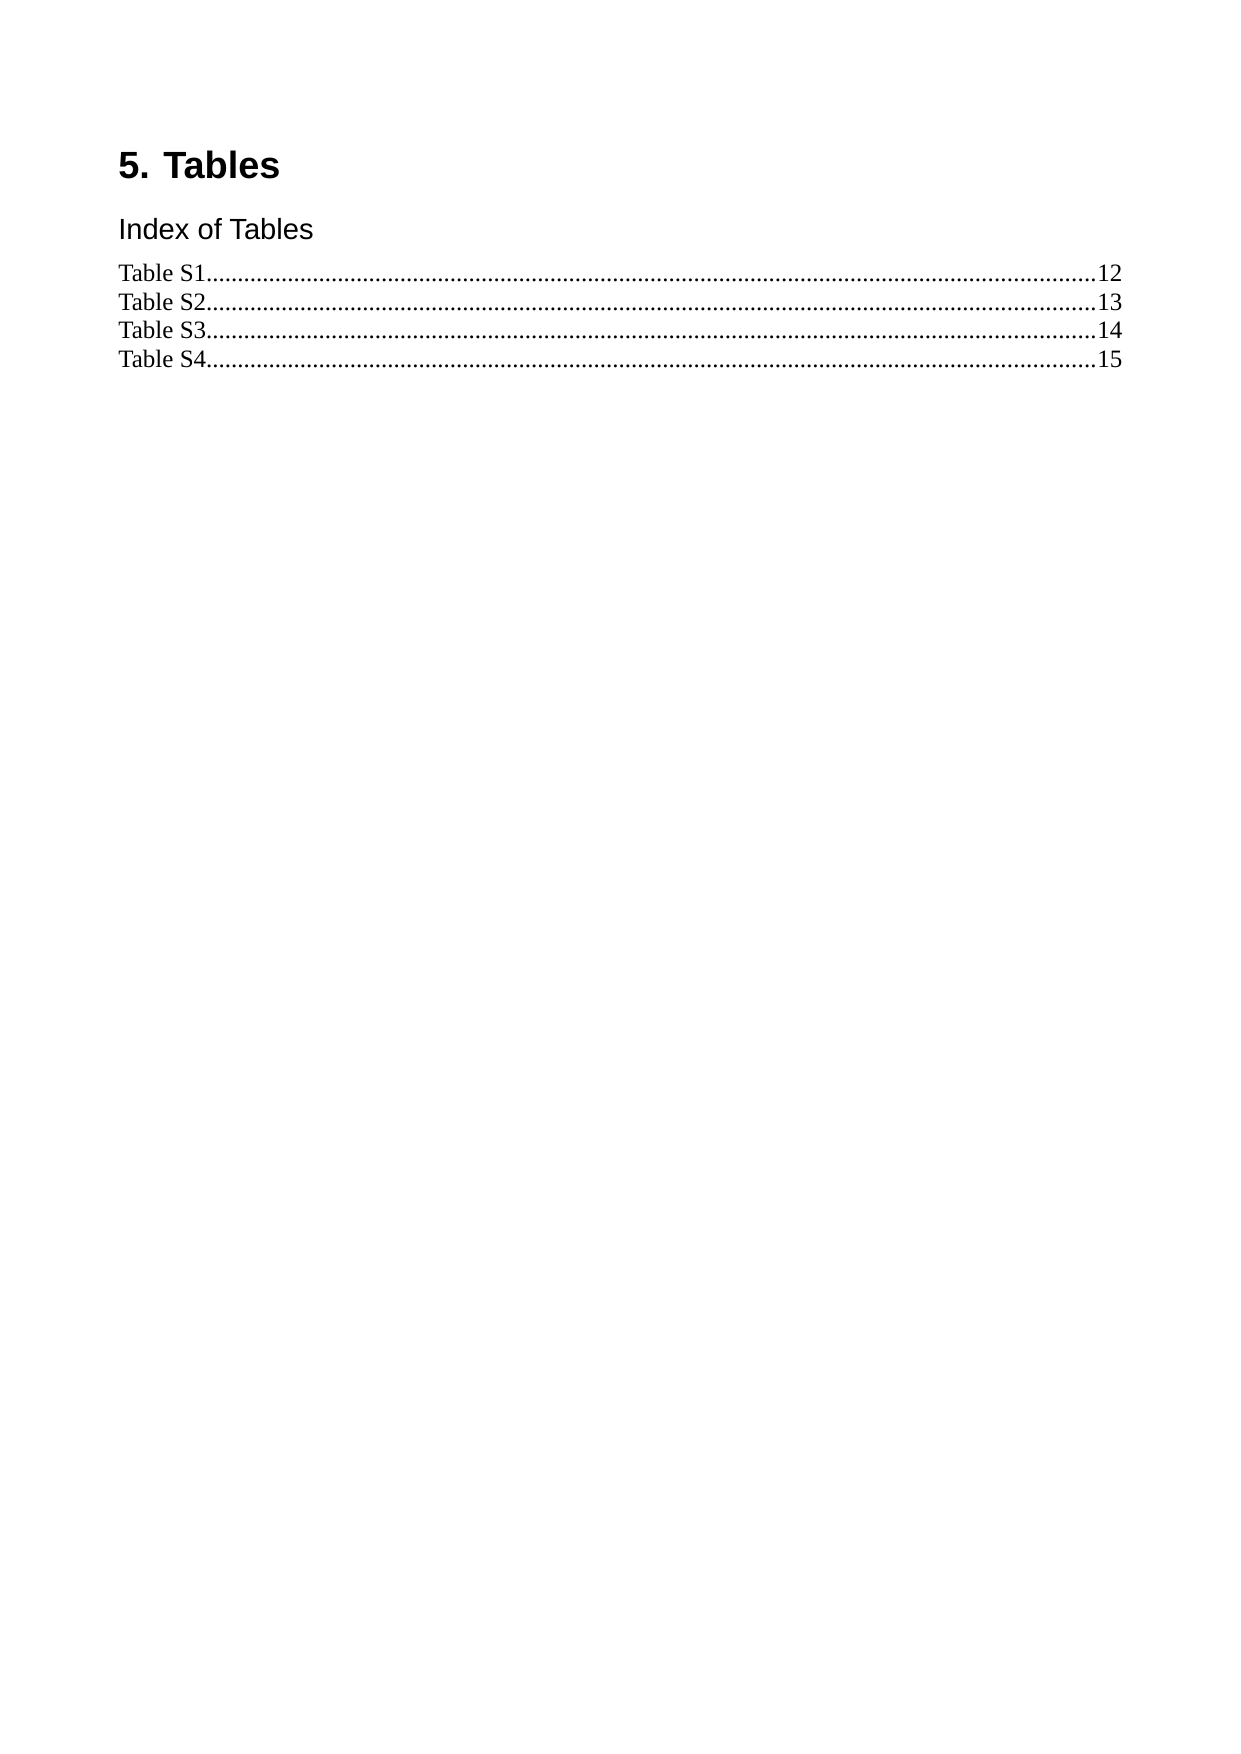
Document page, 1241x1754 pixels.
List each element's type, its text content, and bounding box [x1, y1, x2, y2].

text Table S1 12 [118, 258, 1122, 287]
subtitle Index of Tables [118, 212, 1122, 245]
text Table S2 13 [118, 287, 1122, 315]
text Table S4 15 [118, 344, 1122, 373]
subtitle Tables [118, 143, 1122, 187]
text Table S3 14 [118, 315, 1122, 344]
